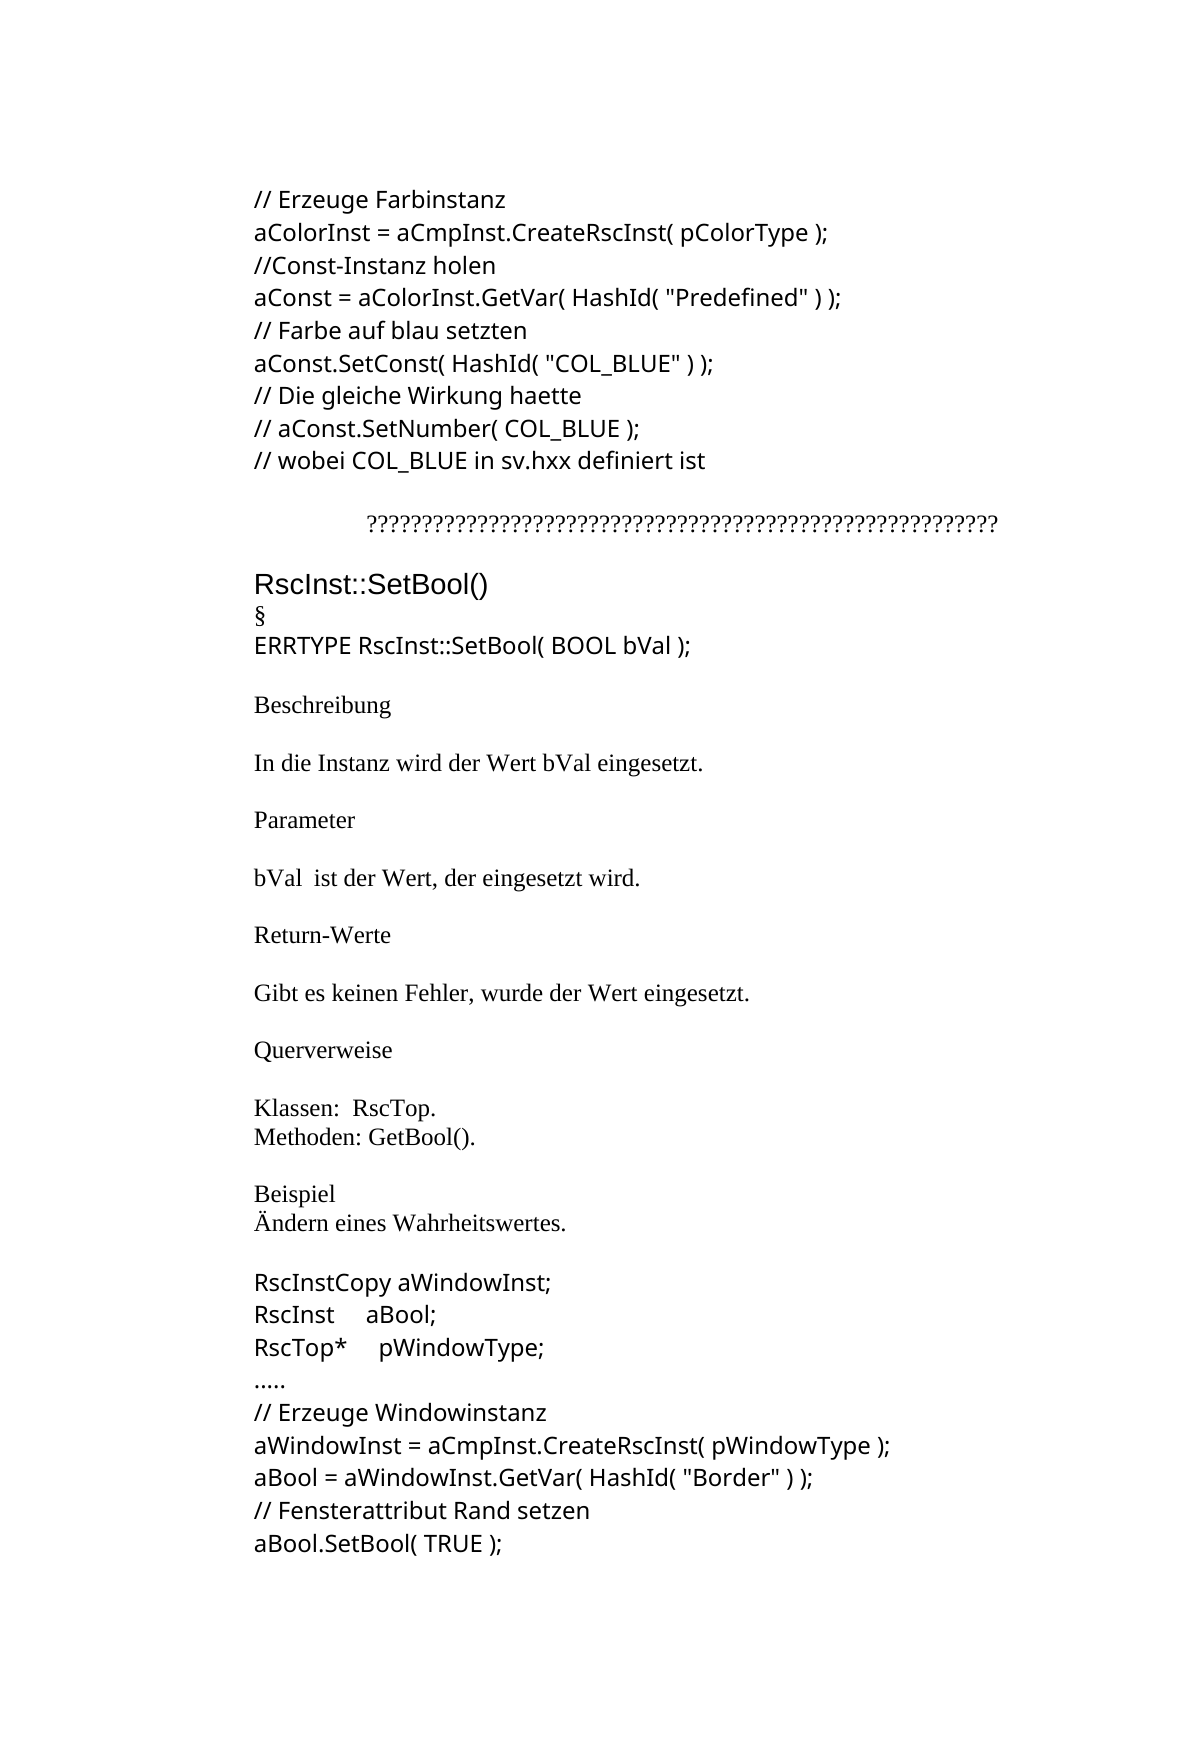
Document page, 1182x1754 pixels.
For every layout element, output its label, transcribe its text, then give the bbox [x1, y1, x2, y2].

list //Const-Instanz holen [254, 248, 1110, 281]
text In die Instanz wird der Wert bVal eingesetzt. [254, 748, 1110, 777]
text Querverweise [254, 1036, 1110, 1064]
list aBool.SetBool( TRUE ); [254, 1526, 1110, 1559]
text Parameter [254, 806, 1110, 834]
list // Die gleiche Wirkung haette [254, 379, 1110, 412]
list // aConst.SetNumber( COL_BLUE ); [254, 412, 1110, 444]
text Methoden: GetBool(). [254, 1122, 1110, 1151]
subtitle RscInst::SetBool() [254, 567, 1110, 600]
list // Erzeuge Windowinstanz [254, 1396, 1110, 1428]
list ..... [254, 1363, 1110, 1396]
text bVal ist der Wert, der eingesetzt wird. [254, 863, 1110, 892]
text ????????????????????????????????????????????????????????? [254, 509, 1110, 538]
list // Erzeuge Farbinstanz [254, 183, 1110, 216]
text Beschreibung [254, 691, 1110, 719]
text Gibt es keinen Fehler, wurde der Wert eingesetzt. [254, 978, 1110, 1007]
list ERRTYPE RscInst::SetBool( BOOL bVal ); [254, 629, 1110, 662]
list aConst = aColorInst.GetVar( HashId( "Predefined" ) ); [254, 281, 1110, 314]
list aBool = aWindowInst.GetVar( HashId( "Border" ) ); [254, 1461, 1110, 1494]
text § [254, 600, 1110, 629]
list // Fensterattribut Rand setzen [254, 1494, 1110, 1526]
text Return-Werte [254, 921, 1110, 949]
list aConst.SetConst( HashId( "COL_BLUE" ) ); [254, 346, 1110, 379]
list RscInst aBool; [254, 1298, 1110, 1331]
list // Farbe auf blau setzten [254, 314, 1110, 346]
list RscTop* pWindowType; [254, 1331, 1110, 1363]
text Klassen: RscTop. [254, 1093, 1110, 1122]
list // wobei COL_BLUE in sv.hxx definiert ist [254, 444, 1110, 477]
list RscInstCopy aWindowInst; [254, 1266, 1110, 1298]
text Ändern eines Wahrheitswertes. [254, 1208, 1110, 1237]
list aWindowInst = aCmpInst.CreateRscInst( pWindowType ); [254, 1428, 1110, 1461]
list aColorInst = aCmpInst.CreateRscInst( pColorType ); [254, 216, 1110, 248]
text Beispiel [254, 1179, 1110, 1208]
